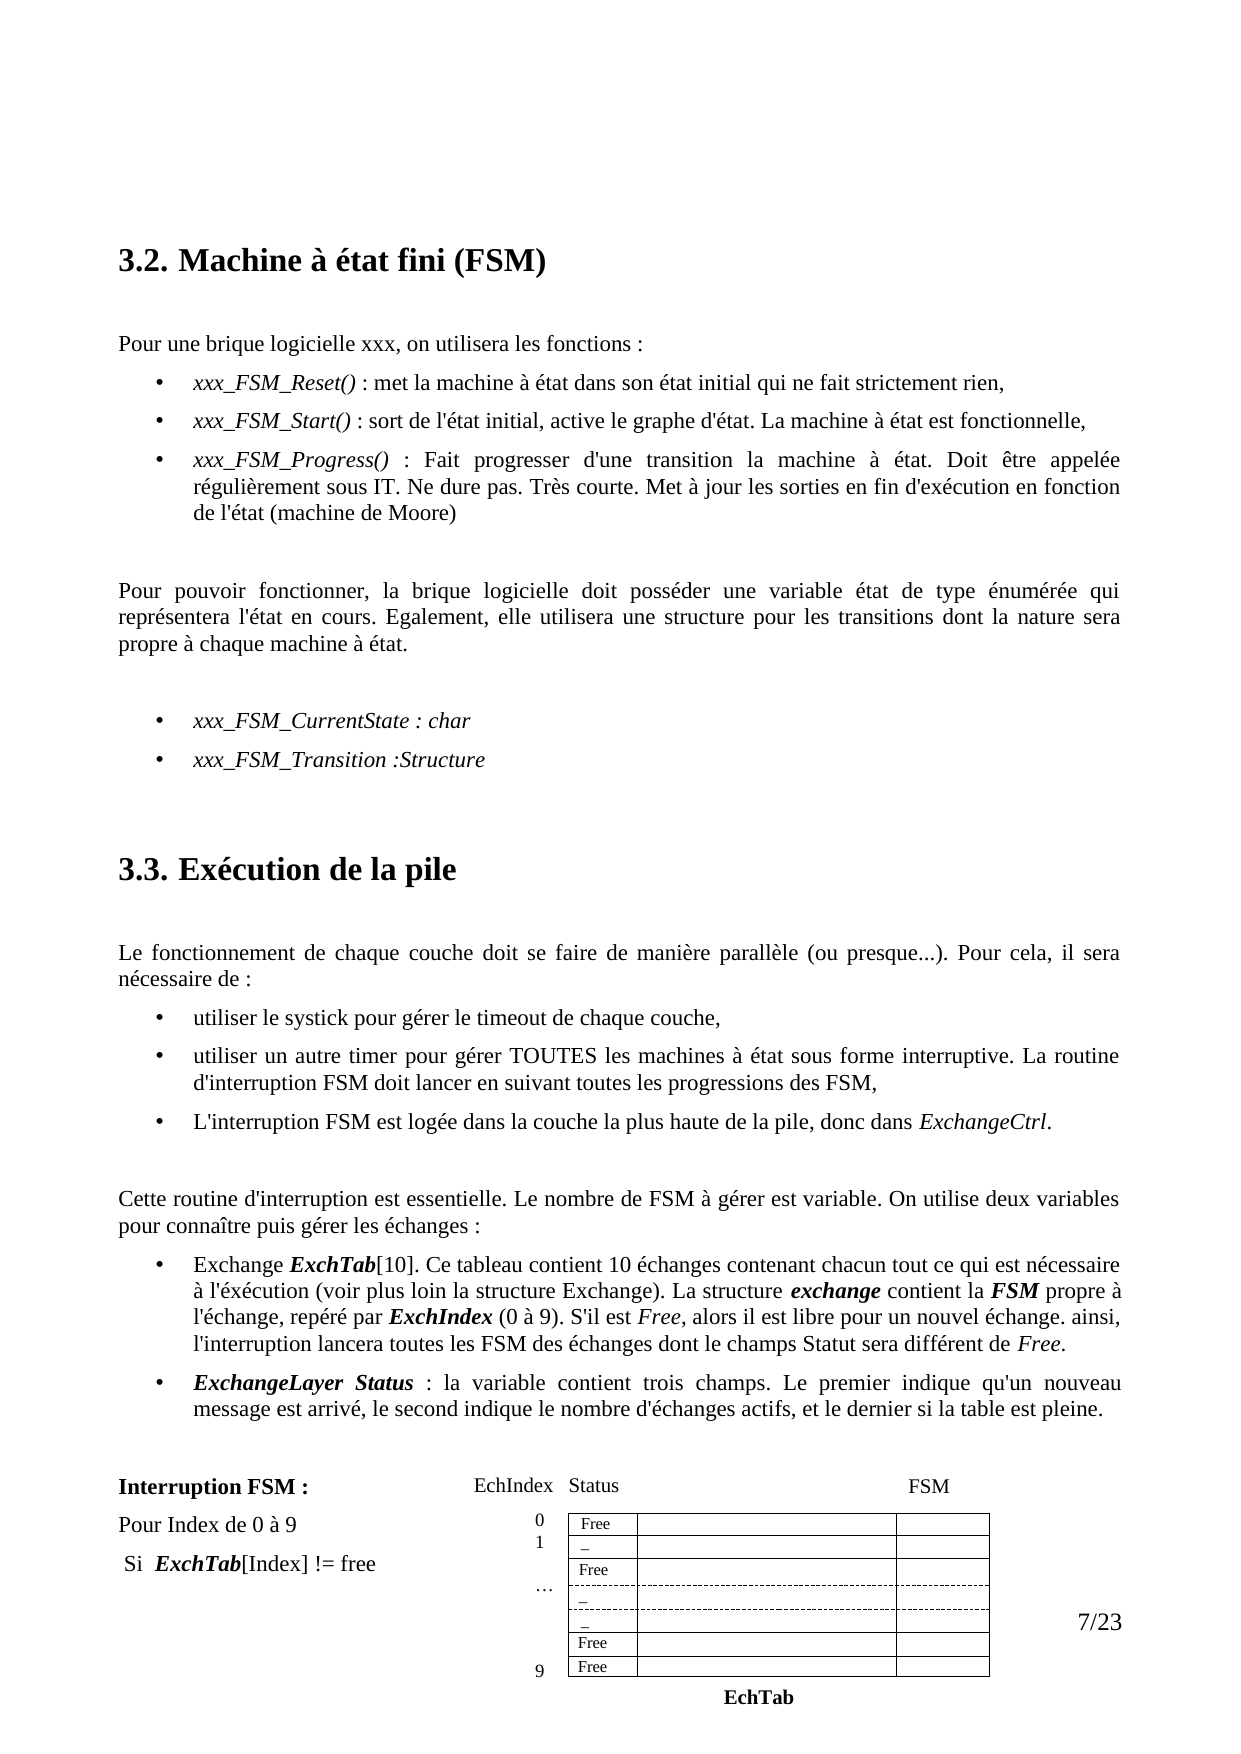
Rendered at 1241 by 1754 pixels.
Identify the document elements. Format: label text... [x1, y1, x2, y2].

list xxx_FSM_Start() : sort de l'état initial, active le graphe d'état. La machine à état est fonctionnelle, [156, 408, 1122, 434]
text Si ExchTab[Index] != free [569, 1559, 637, 1577]
text Si ExchTab[Index] != free [897, 1559, 989, 1577]
list xxx_FSM_Reset() : met la machine à état dans son état initial qui ne fait strictement rien, [156, 369, 1122, 395]
text Si ExchTab[Index] != free [990, 1550, 1122, 1577]
list xxx_FSM_CurrentState : char [156, 707, 1122, 734]
subtitle Exécution de la pile [118, 849, 1122, 887]
list utiliser un autre timer pour gérer TOUTES les machines à état sous forme interruptive. La routine d'interruption FSM doit lancer en suivant toutes les progressions des FSM, [156, 1043, 1122, 1095]
text Pour pouvoir fonctionner, la brique logicielle doit posséder une variable état de type énumérée qui représentera l'état en cours. Egalement, elle utilisera une structure pour les transitions dont la nature sera propre à chaque machine à état. [118, 577, 1122, 656]
list ExchangeLayer Status : la variable contient trois champs. Le premier indique qu'un nouveau message est arrivé, le second indique le nombre d'échanges actifs, et le dernier si la table est pleine. [156, 1369, 1122, 1421]
list Exchange ExchTab[10]. Ce tableau contient 10 échanges contenant chacun tout ce qui est nécessaire à l'éxécution (voir plus loin la structure Exchange). La structure exchange contient la FSM propre à l'échange, repéré par ExchIndex (0 à 9). S'il est Free, alors il est libre pour un nouvel échange. ainsi, l'interruption lancera toutes les FSM des échanges dont le champs Statut sera différent de Free. [156, 1251, 1122, 1356]
text Si ExchTab[Index] != free [638, 1550, 896, 1558]
list utiliser le systick pour gérer le timeout de chaque couche, [156, 1004, 1122, 1030]
text Si ExchTab[Index] != free [638, 1559, 896, 1577]
text Pour Index de 0 à 9 [118, 1512, 1122, 1538]
text Pour une brique logicielle xxx, on utilisera les fonctions : [118, 330, 1122, 356]
list xxx_FSM_Progress() : Fait progresser d'une transition la machine à état. Doit être appelée régulièrement sous IT. Ne dure pas. Très courte. Met à jour les sorties en fin d'exécution en fonction de l'état (machine de Moore) [156, 446, 1122, 526]
list xxx_FSM_Transition :Structure [156, 746, 1122, 772]
text Si ExchTab[Index] != free [569, 1550, 637, 1558]
subtitle Machine à état fini (FSM) [118, 240, 1122, 278]
text Si ExchTab[Index] != free [897, 1550, 989, 1558]
text Le fonctionnement de chaque couche doit se faire de manière parallèle (ou presque...). Pour cela, il sera nécessaire de : [118, 938, 1122, 991]
text Cette routine d'interruption est essentielle. Le nombre de FSM à gérer est variable. On utilise deux variables pour connaître puis gérer les échanges : [118, 1186, 1122, 1238]
text Si ExchTab[Index] != free [118, 1550, 568, 1577]
list L'interruption FSM est logée dans la couche la plus haute de la pile, donc dans ExchangeCtrl. [156, 1108, 1122, 1134]
text Interruption FSM : [118, 1473, 1122, 1499]
